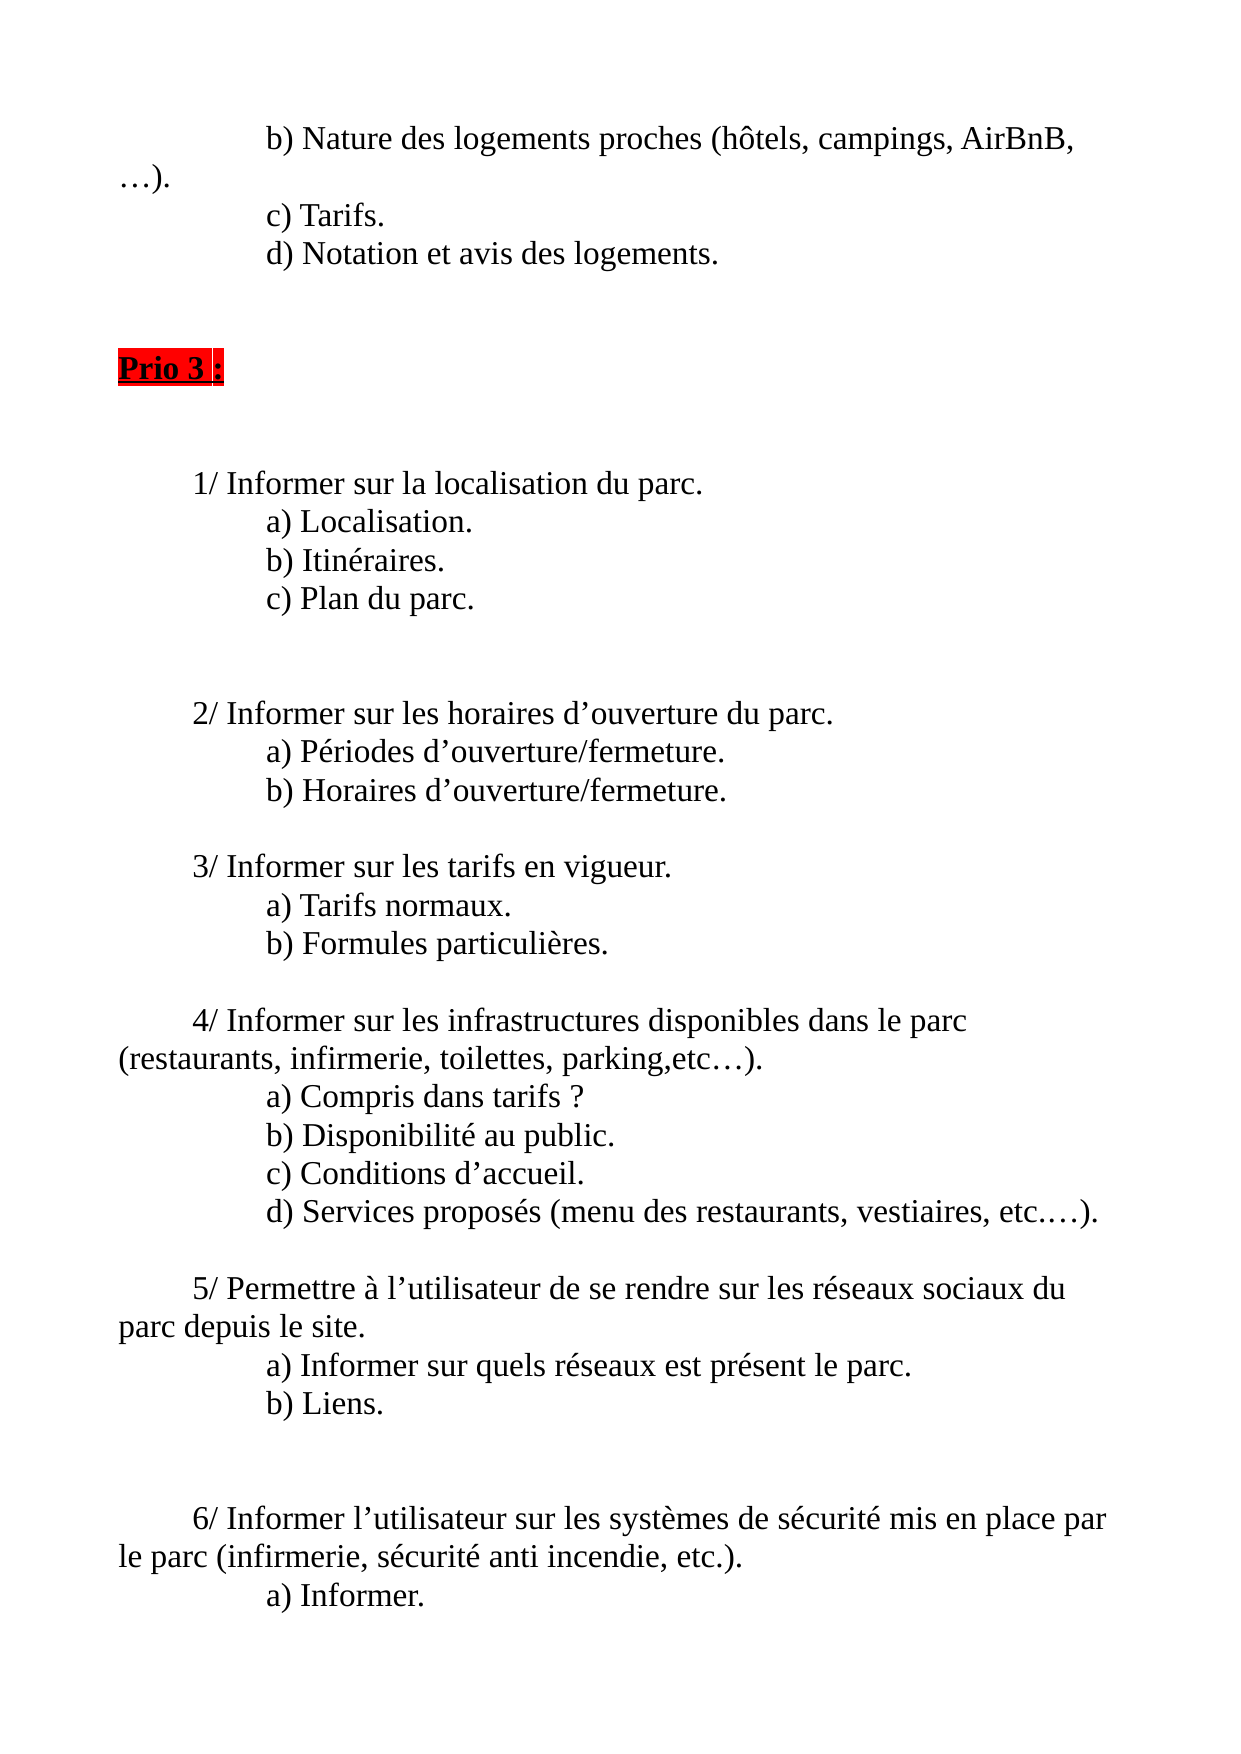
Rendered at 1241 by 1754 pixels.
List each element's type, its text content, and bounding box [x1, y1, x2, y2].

text b) Formules particulières. [118, 923, 1122, 961]
text a) Périodes d’ouverture/fermeture. [118, 731, 1122, 770]
text 2/ Informer sur les horaires d’ouverture du parc. [118, 693, 1122, 731]
text d) Services proposés (menu des restaurants, vestiaires, etc.…). [118, 1191, 1122, 1230]
text d) Notation et avis des logements. [118, 233, 1122, 271]
text b) Nature des logements proches (hôtels, campings, AirBnB, …). [118, 118, 1122, 195]
text a) Compris dans tarifs ? [118, 1076, 1122, 1115]
text b) Liens. [118, 1383, 1122, 1421]
text c) Tarifs. [118, 195, 1122, 233]
text 3/ Informer sur les tarifs en vigueur. [118, 846, 1122, 885]
text a) Informer sur quels réseaux est présent le parc. [118, 1345, 1122, 1383]
text b) Itinéraires. [118, 540, 1122, 578]
text 6/ Informer l’utilisateur sur les systèmes de sécurité mis en place par le parc (infirmerie, sécurité anti incendie, etc.). [118, 1498, 1122, 1575]
text a) Localisation. [118, 501, 1122, 540]
text 1/ Informer sur la localisation du parc. [118, 463, 1122, 501]
text b) Disponibilité au public. [118, 1115, 1122, 1153]
text a) Informer. [118, 1575, 1122, 1613]
text c) Plan du parc. [118, 578, 1122, 616]
text a) Tarifs normaux. [118, 885, 1122, 923]
text 4/ Informer sur les infrastructures disponibles dans le parc (restaurants, infirmerie, toilettes, parking,etc…). [118, 1000, 1122, 1076]
text Prio 3 : [118, 348, 1122, 386]
text 5/ Permettre à l’utilisateur de se rendre sur les réseaux sociaux du parc depuis le site. [118, 1268, 1122, 1345]
text c) Conditions d’accueil. [118, 1153, 1122, 1191]
text b) Horaires d’ouverture/fermeture. [118, 770, 1122, 808]
